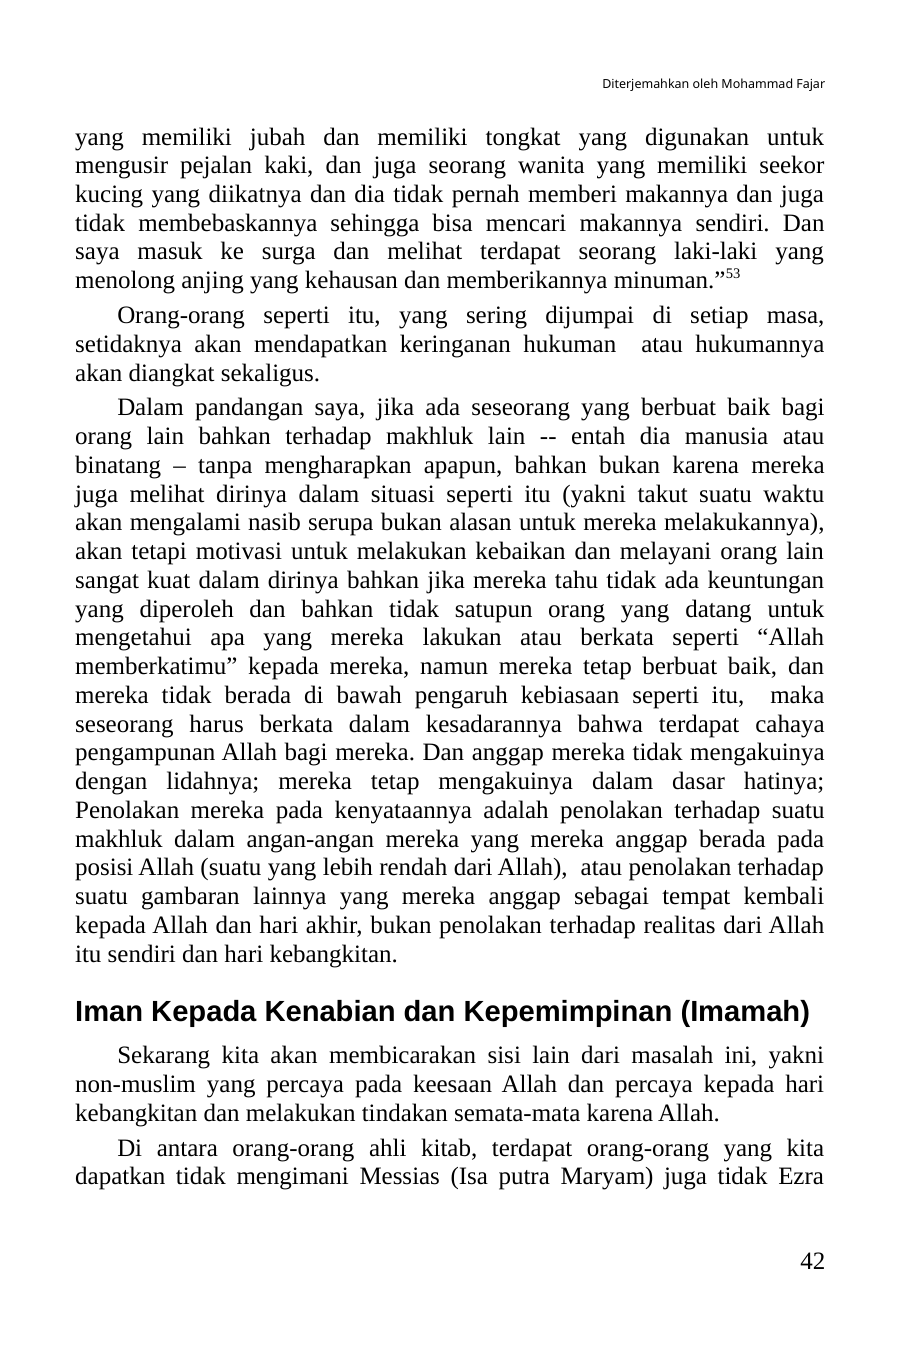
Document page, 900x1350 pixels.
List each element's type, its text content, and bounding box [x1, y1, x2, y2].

text yang memiliki jubah dan memiliki tongkat yang digunakan untuk mengusir pejalan kaki, dan juga seorang wanita yang memiliki seekor kucing yang diikatnya dan dia tidak pernah memberi makannya dan juga tidak membebaskannya sehingga bisa mencari makannya sendiri. Dan saya masuk ke surga dan melihat terdapat seorang laki-laki yang menolong anjing yang kehausan dan memberikannya minuman.” [75, 122, 825, 294]
text Di antara orang-orang ahli kitab, terdapat orang-orang yang kita dapatkan tidak mengimani Messias (Isa putra Maryam) juga tidak Ezra [75, 1133, 825, 1190]
text Orang-orang seperti itu, yang sering dijumpai di setiap masa, setidaknya akan mendapatkan keringanan hukuman atau hukumannya akan diangkat sekaligus. [75, 300, 825, 386]
subtitle Iman Kepada Kenabian dan Kepemimpinan (Imamah) [75, 994, 825, 1028]
text Dalam pandangan saya, jika ada seseorang yang berbuat baik bagi orang lain bahkan terhadap makhluk lain -- entah dia manusia atau binatang – tanpa mengharapkan apapun, bahkan bukan karena mereka juga melihat dirinya dalam situasi seperti itu (yakni takut suatu waktu akan mengalami nasib serupa bukan alasan untuk mereka melakukannya), akan tetapi motivasi untuk melakukan kebaikan dan melayani orang lain sangat kuat dalam dirinya bahkan jika mereka tahu tidak ada keuntungan yang diperoleh dan bahkan tidak satupun orang yang datang untuk mengetahui apa yang mereka lakukan atau berkata seperti “Allah memberkatimu” kepada mereka, namun mereka tetap berbuat baik, dan mereka tidak berada di bawah pengaruh kebiasaan seperti itu, maka seseorang harus berkata dalam kesadarannya bahwa terdapat cahaya pengampunan Allah bagi mereka. Dan anggap mereka tidak mengakuinya dengan lidahnya; mereka tetap mengakuinya dalam dasar hatinya; Penolakan mereka pada kenyataannya adalah penolakan terhadap suatu makhluk dalam angan-angan mereka yang mereka anggap berada pada posisi Allah (suatu yang lebih rendah dari Allah), atau penolakan terhadap suatu gambaran lainnya yang mereka anggap sebagai tempat kembali kepada Allah dan hari akhir, bukan penolakan terhadap realitas dari Allah itu sendiri dan hari kebangkitan. [75, 392, 825, 967]
text Sekarang kita akan membicarakan sisi lain dari masalah ini, yakni non-muslim yang percaya pada keesaan Allah dan percaya kepada hari kebangkitan dan melakukan tindakan semata-mata karena Allah. [75, 1040, 825, 1127]
